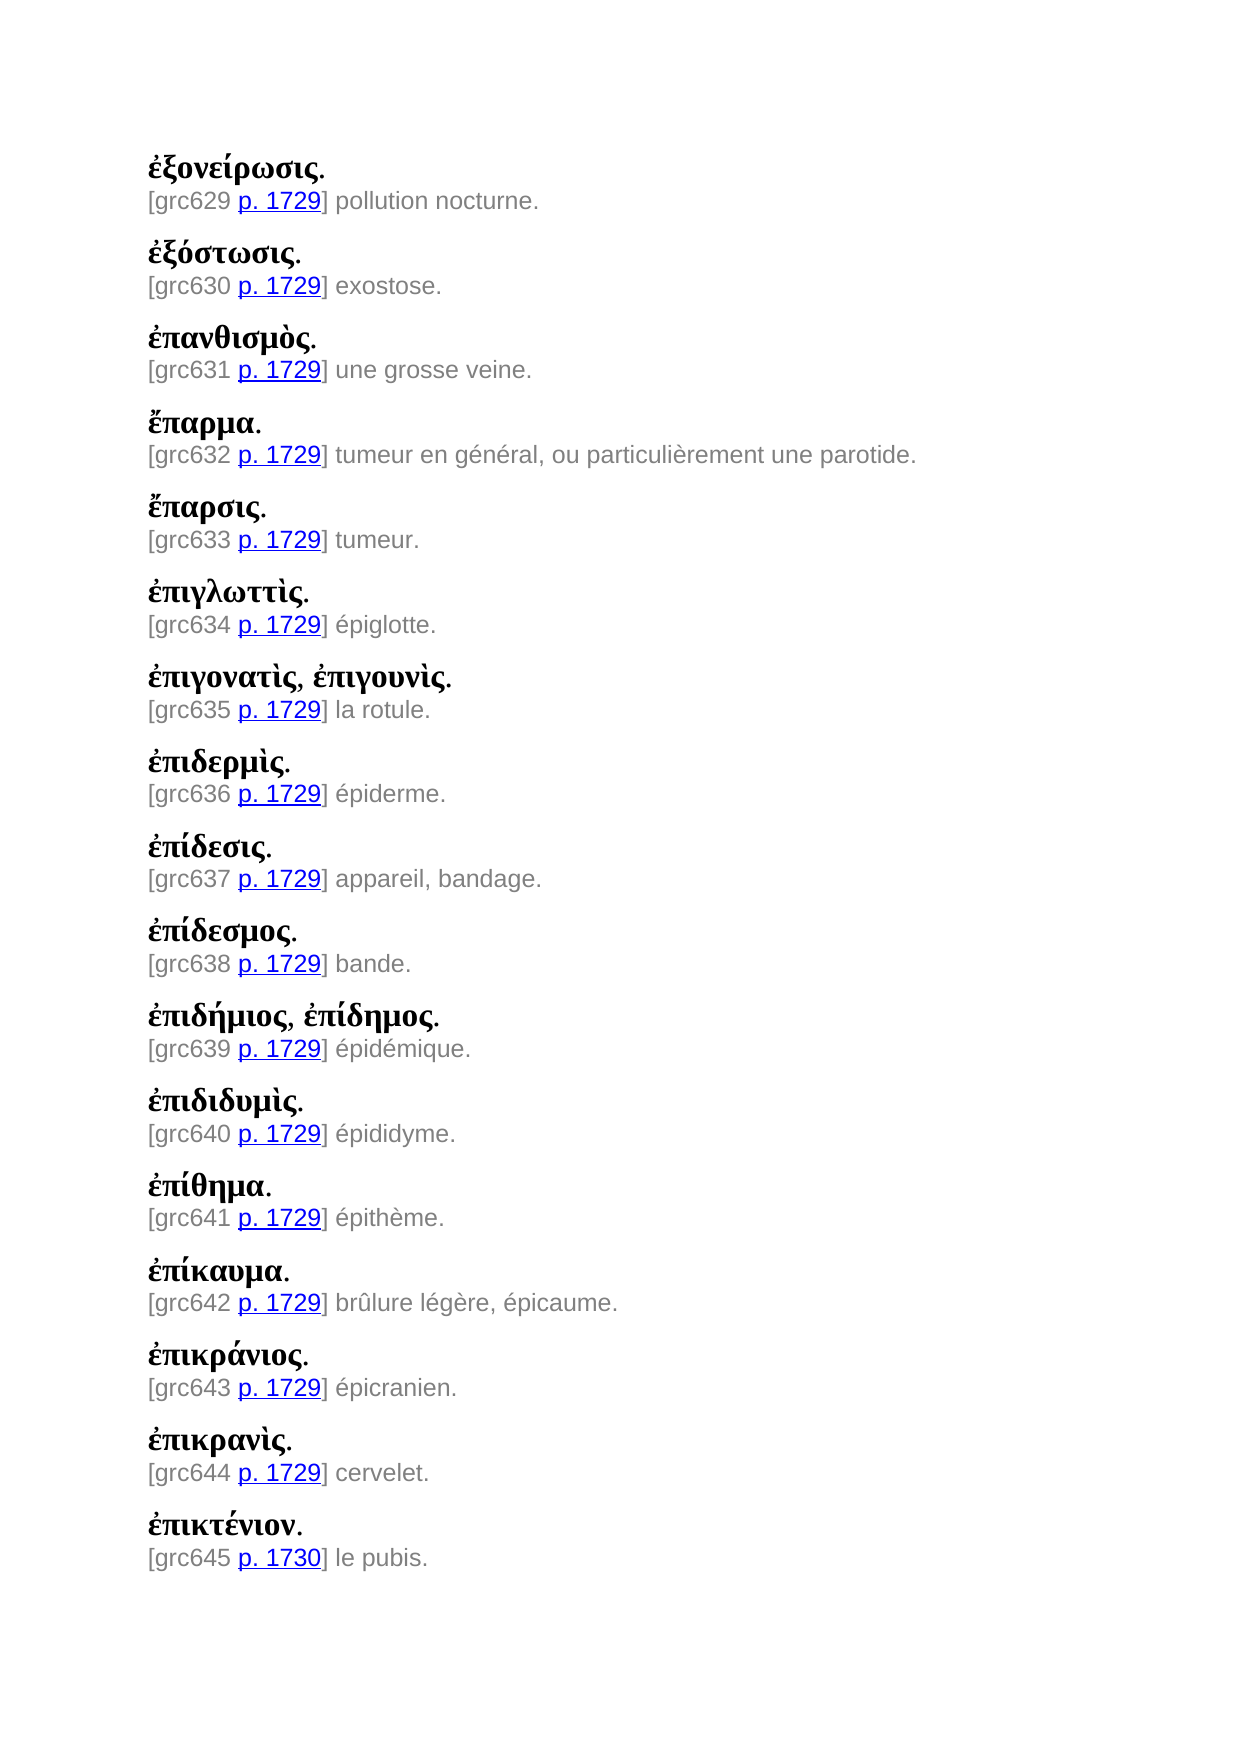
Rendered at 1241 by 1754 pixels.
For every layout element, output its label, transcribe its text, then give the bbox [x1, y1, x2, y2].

text [grc641 p. 1729] épithème. [148, 1203, 1093, 1232]
text [grc640 p. 1729] épididyme. [148, 1119, 1093, 1147]
text [grc636 p. 1729] épiderme. [148, 779, 1093, 808]
text [grc642 p. 1729] brûlure légère, épicaume. [148, 1288, 1093, 1317]
text [grc639 p. 1729] épidémique. [148, 1034, 1093, 1063]
text [grc634 p. 1729] épiglotte. [148, 610, 1093, 639]
text [grc630 p. 1729] exostose. [148, 271, 1093, 299]
text [grc631 p. 1729] une grosse veine. [148, 356, 1093, 384]
text ἔπαρμα. [148, 402, 1093, 440]
text ἐπιδήμιος, ἐπίδημος. [148, 996, 1093, 1034]
text ἐπίθημα. [148, 1165, 1093, 1203]
text ἐπανθισμὸς. [148, 317, 1093, 356]
text [grc645 p. 1730] le pubis. [148, 1543, 1093, 1571]
text ἐπιδιδυμὶς. [148, 1080, 1093, 1119]
text ἐπιδερμὶς. [148, 741, 1093, 779]
text [grc637 p. 1729] appareil, bandage. [148, 864, 1093, 893]
text ἐξόστωσις. [148, 232, 1093, 271]
text [grc633 p. 1729] tumeur. [148, 525, 1093, 554]
text [grc644 p. 1729] cervelet. [148, 1458, 1093, 1487]
text ἐπίδεσμος. [148, 911, 1093, 949]
text ἐπικτένιον. [148, 1504, 1093, 1543]
text [grc635 p. 1729] la rotule. [148, 695, 1093, 723]
text ἐπίδεσις. [148, 826, 1093, 864]
text ἐπικρανὶς. [148, 1419, 1093, 1458]
text [grc632 p. 1729] tumeur en général, ou particulièrement une parotide. [148, 440, 1093, 469]
text ἐπιγλωττὶς. [148, 572, 1093, 610]
text ἐξονείρωσις. [148, 148, 1093, 186]
text ἔπαρσις. [148, 487, 1093, 525]
text ἐπίκαυμα. [148, 1250, 1093, 1288]
text [grc643 p. 1729] épicranien. [148, 1373, 1093, 1402]
text ἐπιγονατὶς, ἐπιγουνὶς. [148, 656, 1093, 695]
text [grc629 p. 1729] pollution nocturne. [148, 186, 1093, 215]
text [grc638 p. 1729] bande. [148, 949, 1093, 978]
text ἐπικράνιος. [148, 1335, 1093, 1373]
